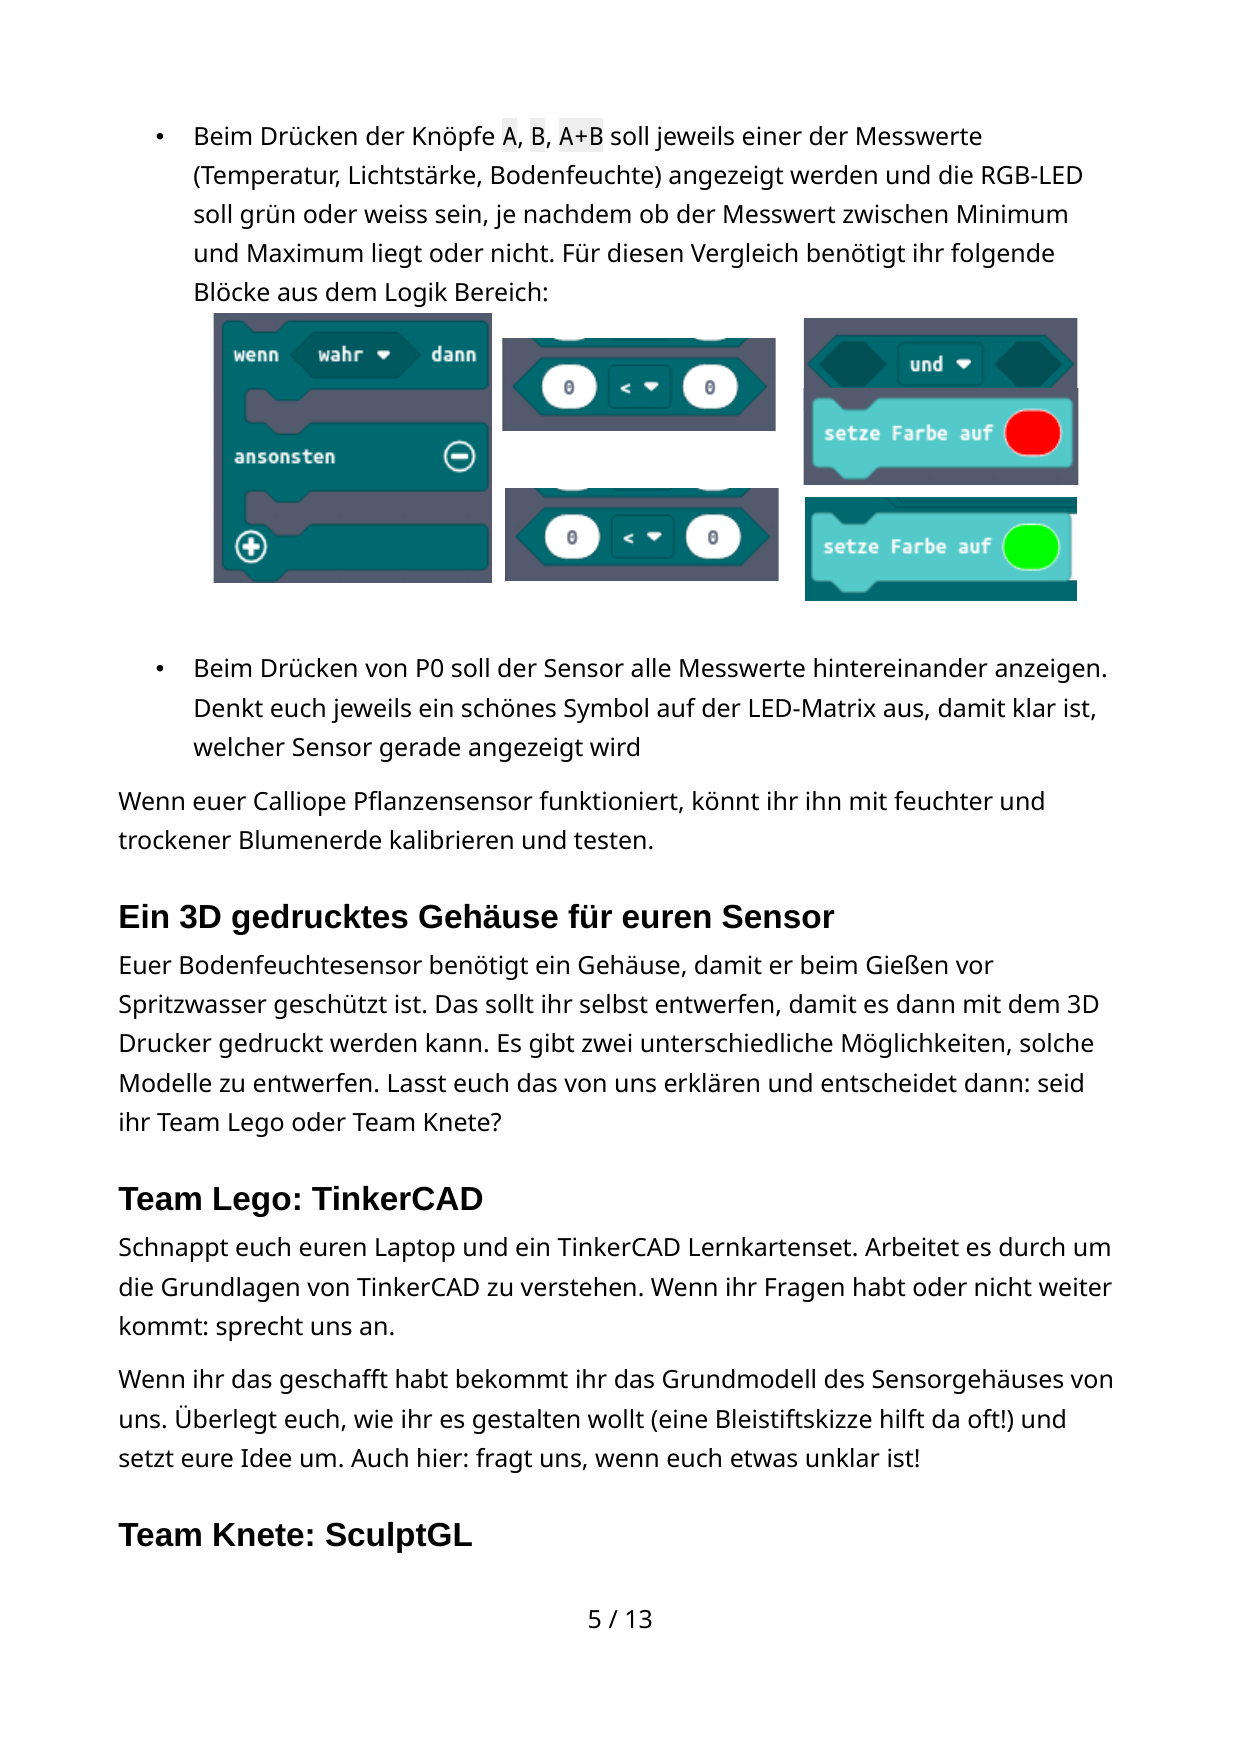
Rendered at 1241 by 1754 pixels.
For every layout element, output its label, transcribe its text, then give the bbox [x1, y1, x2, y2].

text Schnappt euch euren Laptop und ein TinkerCAD Lernkartenset. Arbeitet es durch um die Grundlagen von TinkerCAD zu verstehen. Wenn ihr Fragen habt oder nicht weiter kommt: sprecht uns an. [118, 1230, 1122, 1342]
text Wenn euer Calliope Pflanzensensor funktioniert, könnt ihr ihn mit feuchter und trockener Blumenerde kalibrieren und testen. [118, 783, 1122, 856]
text Euer Bodenfeuchtesensor benötigt ein Gehäuse, damit er beim Gießen vor Spritzwasser geschützt ist. Das sollt ihr selbst entwerfen, damit es dann mit dem 3D Drucker gedruckt werden kann. Es gibt zwei unterschiedliche Möglichkeiten, solche Modelle zu entwerfen. Lasst euch das von uns erklären und entscheidet dann: seid ihr Team Lego oder Team Knete? [118, 948, 1122, 1138]
subtitle Ein 3D gedrucktes Gehäuse für euren Sensor [118, 897, 1122, 935]
picture [805, 497, 1077, 601]
list Beim Drücken der Knöpfe A, B, A+B soll jeweils einer der Messwerte (Temperatur, Lichtstärke, Bodenfeuchte) angezeigt werden und die RGB-LED soll grün oder weiss sein, je nachdem ob der Messwert zwischen Minimum und Maximum liegt oder nicht. Für diesen Vergleich benötigt ihr folgende Blöcke aus dem Logik Bereich: [156, 118, 1122, 309]
picture [213, 313, 492, 583]
subtitle Team Knete: SculptGL [118, 1515, 1122, 1553]
text Wenn ihr das geschafft habt bekommt ihr das Grundmodell des Sensorgehäuses von uns. Überlegt euch, wie ihr es gestalten wollt (eine Bleistiftskizze hilft da oft!) und setzt eure Idee um. Auch hier: fragt uns, wenn euch etwas unklar ist! [118, 1362, 1122, 1474]
picture [803, 318, 1079, 485]
picture [502, 338, 776, 431]
picture [505, 488, 779, 581]
subtitle Team Lego: TinkerCAD [118, 1179, 1122, 1217]
list Beim Drücken von P0 soll der Sensor alle Messwerte hintereinander anzeigen. Denkt euch jeweils ein schönes Symbol auf der LED-Matrix aus, damit klar ist, welcher Sensor gerade angezeigt wird [156, 651, 1122, 763]
